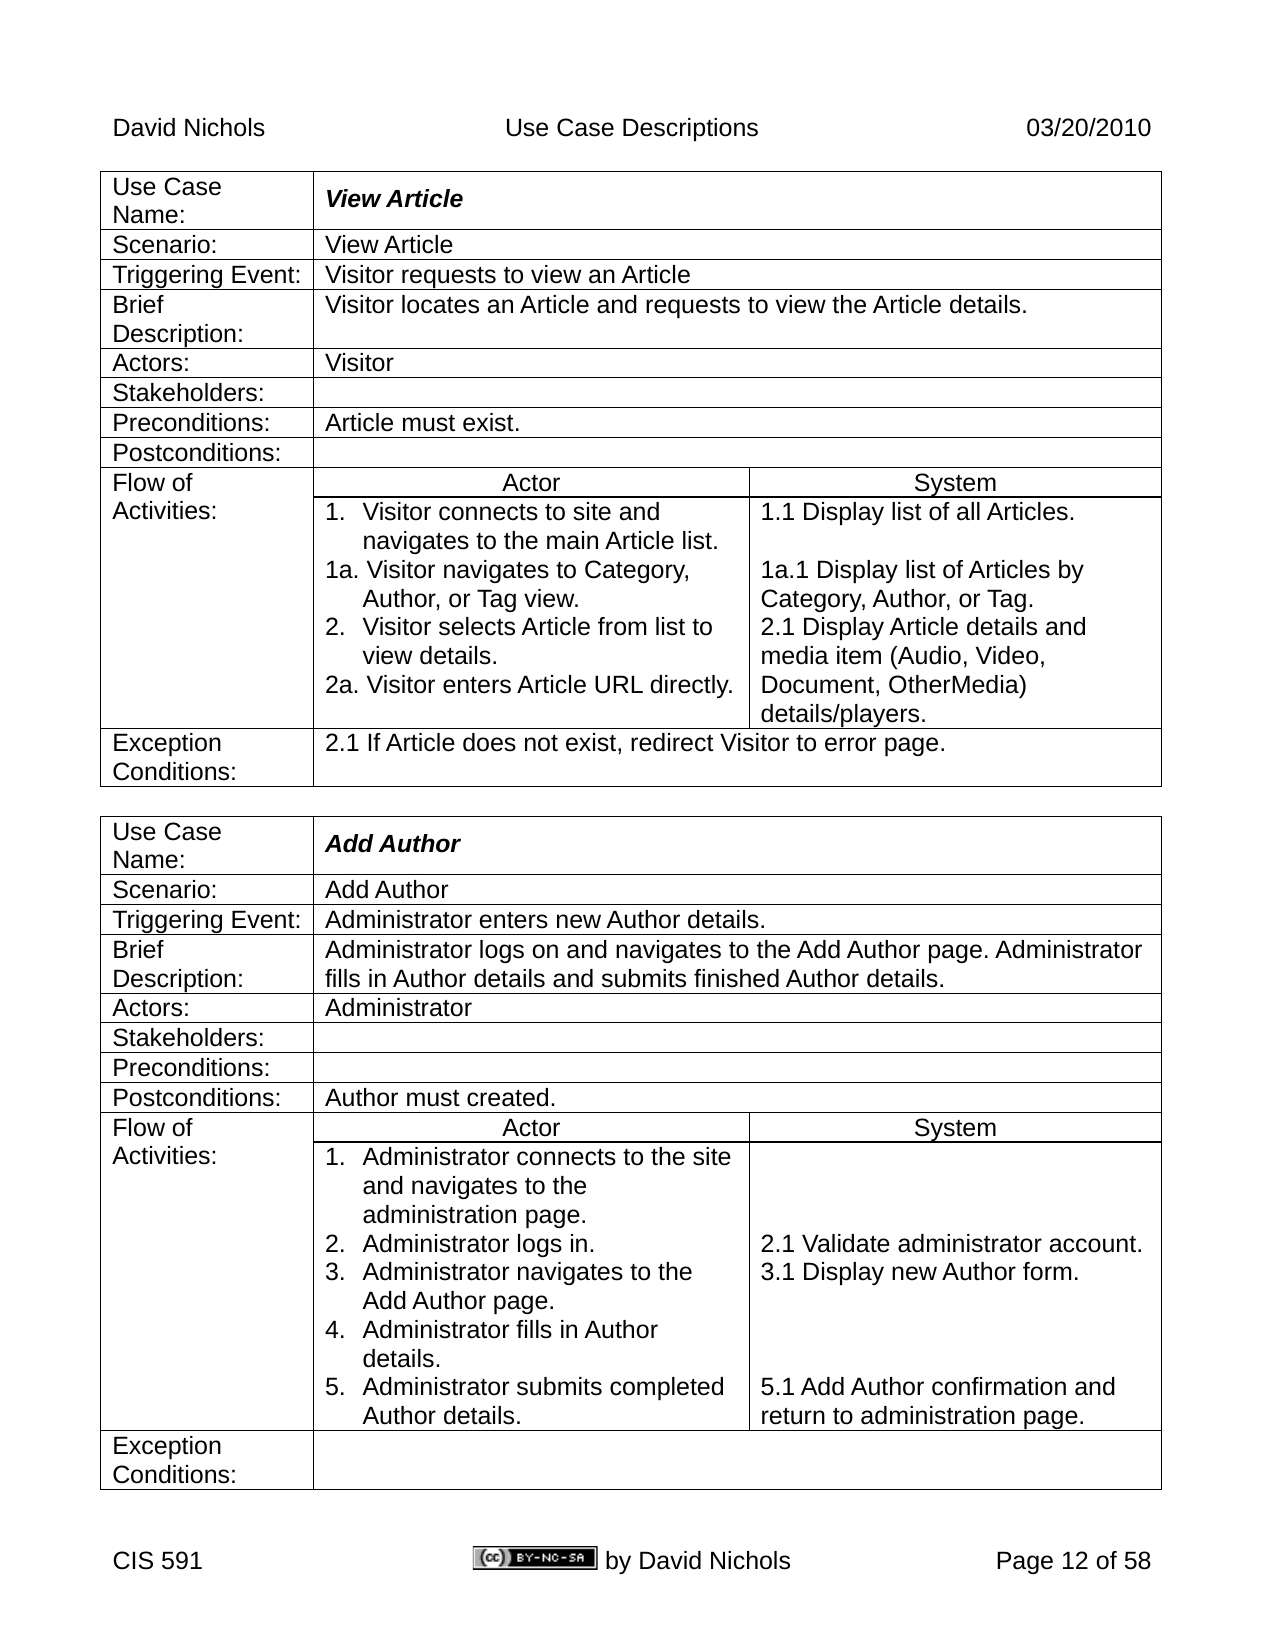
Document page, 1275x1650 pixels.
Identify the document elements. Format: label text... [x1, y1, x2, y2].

table_cell Postconditions: [101, 1083, 313, 1112]
table_cell Postconditions: [101, 438, 313, 467]
table_cell Actor [314, 468, 749, 496]
table_cell Add Author [314, 875, 1161, 904]
table_cell Scenario: [101, 875, 313, 904]
table_cell 2.1 Validate administrator account. 3.1 Display new Author form. 5.1 Add Author confirmation and return to administration page. [750, 1143, 1161, 1430]
table_cell Administrator enters new Author details. [314, 905, 1161, 934]
table_header Add Author [314, 817, 1161, 874]
picture [472, 1546, 598, 1570]
table_cell [314, 378, 1161, 407]
table_cell Administrator [314, 994, 1161, 1022]
table_cell 1.1 Display list of all Articles. 1a.1 Display list of Articles by Category, Author, or Tag. 2.1 Display Article details and media item (Audio, Video, Document, OtherMedia) details/players. [750, 498, 1161, 727]
table_cell Triggering Event: [101, 905, 313, 934]
table_cell [314, 1053, 1161, 1082]
table_cell Actor [314, 1113, 749, 1141]
table_cell Visitor [314, 349, 1161, 377]
table_cell View Article [314, 230, 1161, 259]
table_cell Brief Description: [101, 935, 313, 992]
table_cell Visitor requests to view an Article [314, 260, 1161, 289]
table_cell Scenario: [101, 230, 313, 259]
table_cell Stakeholders: [101, 1023, 313, 1052]
table_cell Actors: [101, 349, 313, 377]
table_cell Article must exist. [314, 408, 1161, 437]
table_cell Author must created. [314, 1083, 1161, 1112]
table_cell Administrator logs on and navigates to the Add Author page. Administrator fills in Author details and submits finished Author details. [314, 935, 1161, 992]
table_cell 2.1 If Article does not exist, redirect Visitor to error page. [314, 729, 1161, 786]
table_header Use Case Name: [101, 172, 313, 229]
table_header Use Case Name: [101, 817, 313, 874]
table_cell Flow of Activities: [101, 1113, 313, 1430]
table_cell Flow of Activities: [101, 468, 313, 727]
table_cell Exception Conditions: [101, 729, 313, 786]
table_cell [314, 1023, 1161, 1052]
table_cell System [750, 468, 1161, 496]
table_cell System [750, 1113, 1161, 1141]
table_cell Triggering Event: [101, 260, 313, 289]
table_cell Brief Description: [101, 290, 313, 347]
table_cell Visitor connects to site and navigates to the main Article list. 1a. Visitor navigates to Category, Author, or Tag view. Visitor selects Article from list to view details. 2a. Visitor enters Article URL directly. [314, 498, 749, 727]
table_cell Stakeholders: [101, 378, 313, 407]
table_cell Actors: [101, 994, 313, 1022]
table_cell Administrator connects to the site and navigates to the administration page. Administrator logs in. Administrator navigates to the Add Author page. Administrator fills in Author details. Administrator submits completed Author details. [314, 1143, 749, 1430]
table_cell [314, 1431, 1161, 1488]
table_cell Preconditions: [101, 1053, 313, 1082]
table_header View Article [314, 172, 1161, 229]
table_cell Exception Conditions: [101, 1431, 313, 1488]
table_cell Preconditions: [101, 408, 313, 437]
table_cell Visitor locates an Article and requests to view the Article details. [314, 290, 1161, 347]
table_cell [314, 438, 1161, 467]
